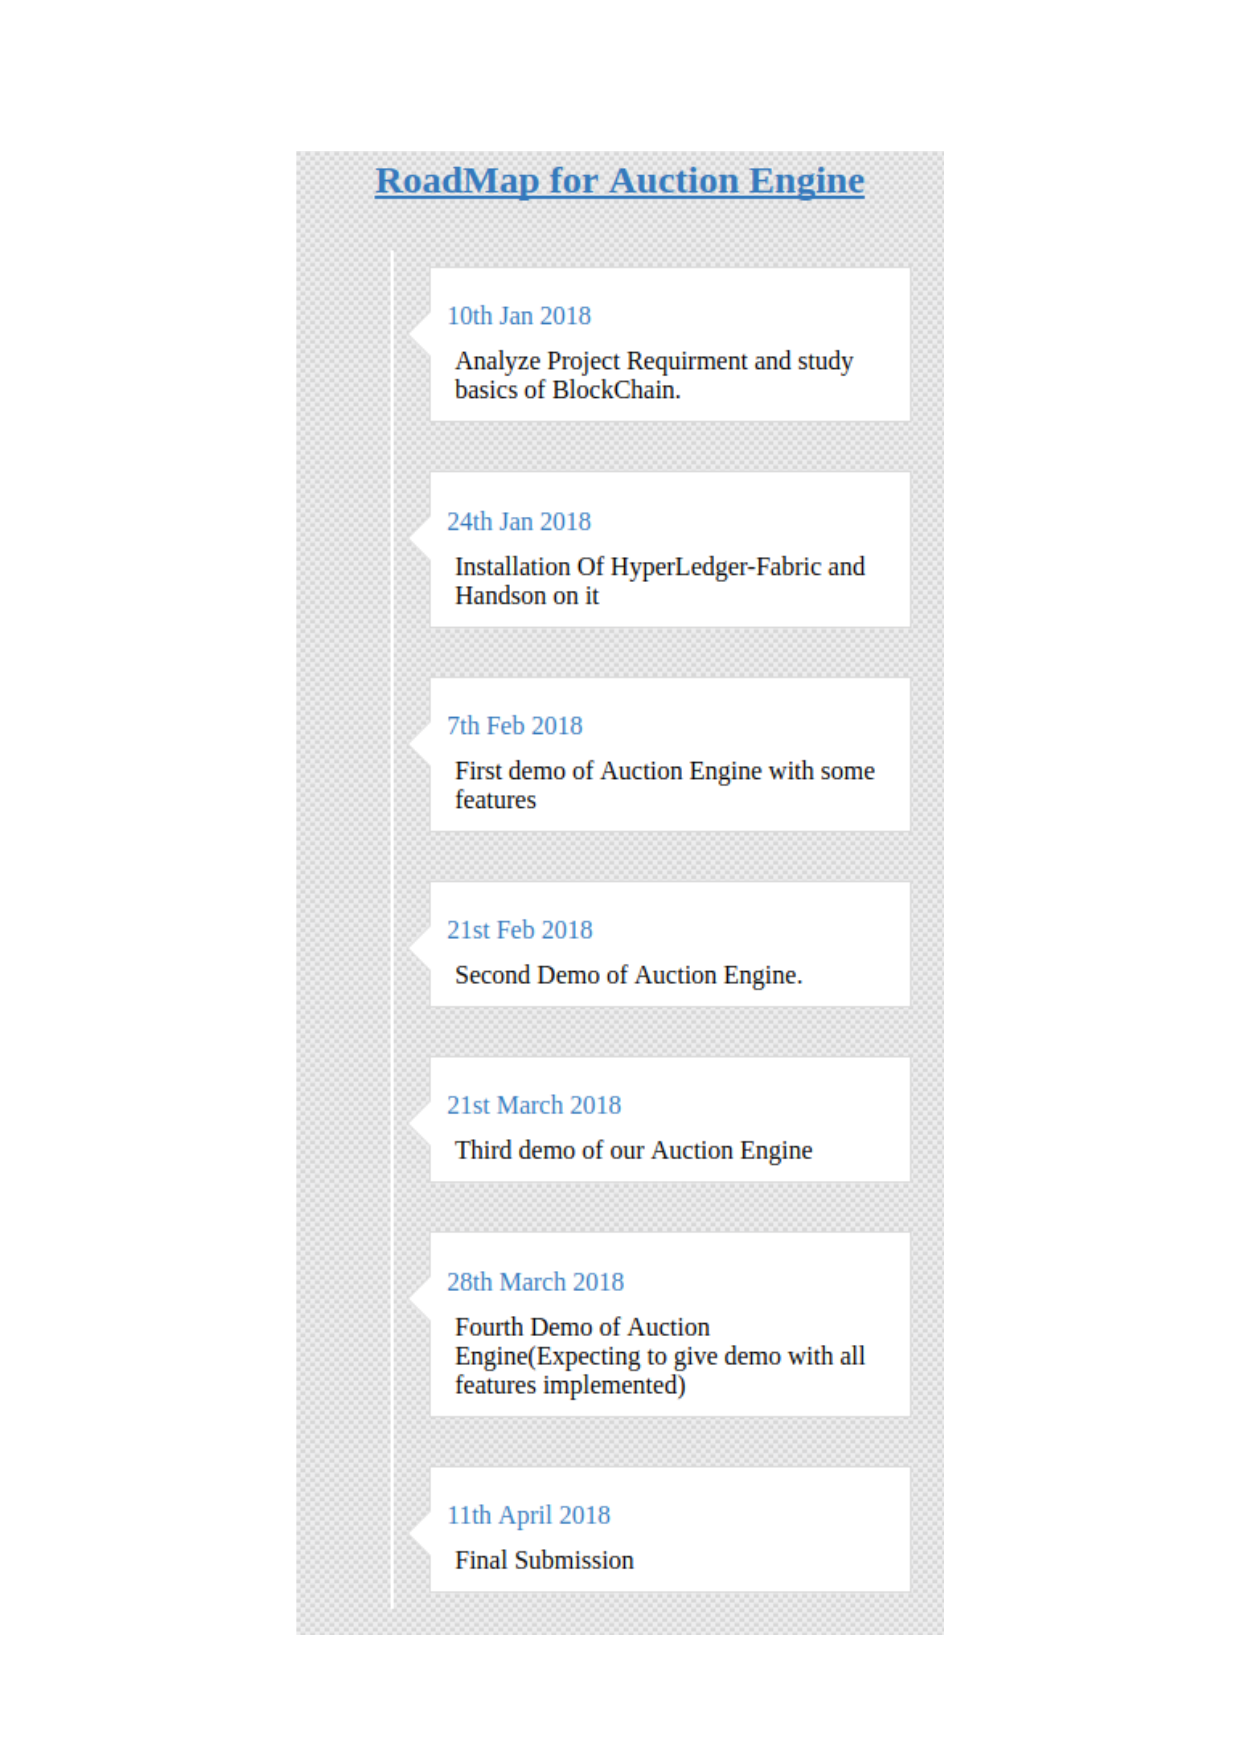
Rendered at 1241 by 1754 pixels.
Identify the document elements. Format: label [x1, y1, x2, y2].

picture [296, 151, 944, 1635]
